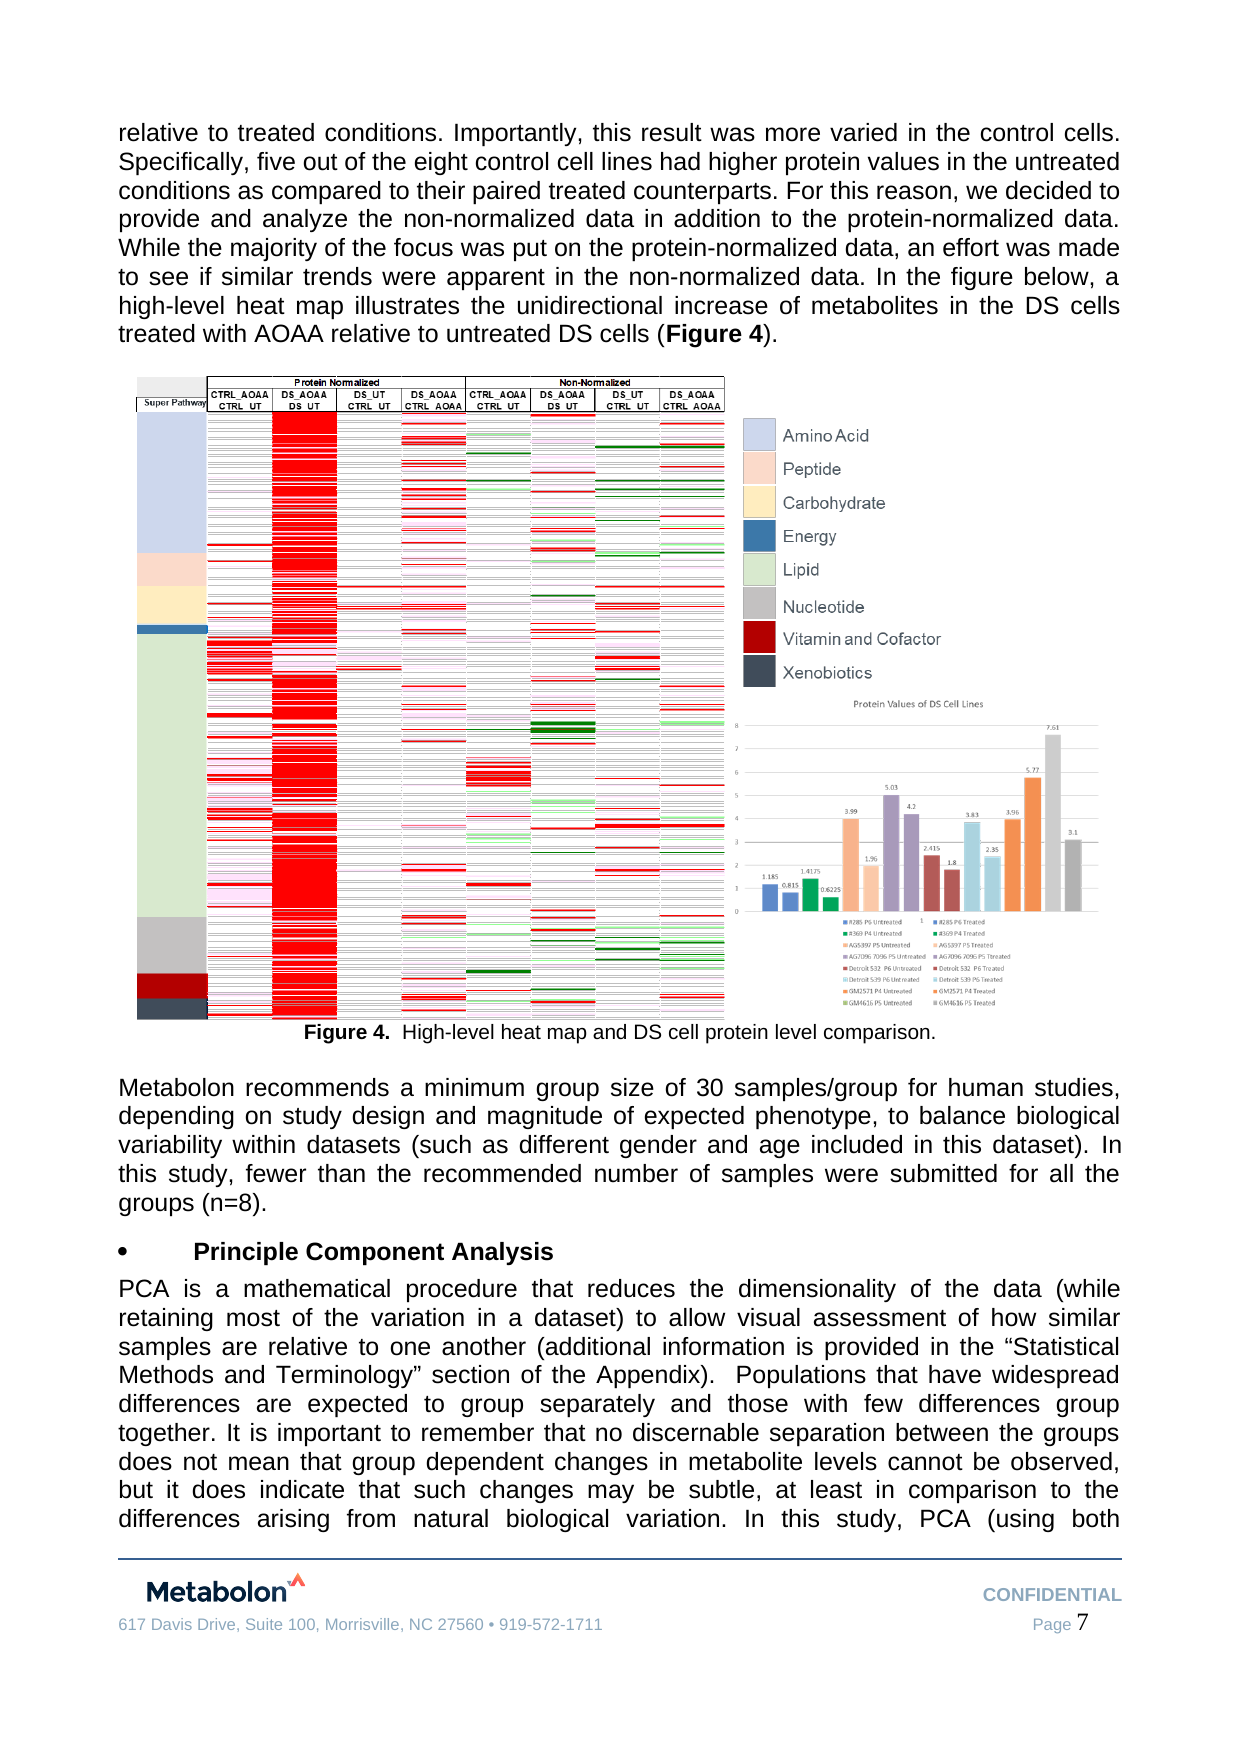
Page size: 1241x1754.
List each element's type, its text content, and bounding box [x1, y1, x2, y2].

subtitle Principle Component Analysis [118, 1237, 1122, 1266]
picture [133, 376, 1107, 1020]
picture [147, 1572, 306, 1602]
text Metabolon recommends a minimum group size of 30 samples/group for human studies, depending on study design and magnitude of expected phenotype, to balance biological variability within datasets (such as different gender and age included in this dataset). In this study, fewer than the recommended number of samples were submitted for all the groups (n=8). [118, 1072, 1122, 1216]
text Figure 4. High-level heat map and DS cell protein level comparison. [118, 1020, 1122, 1044]
text PCA is a mathematical procedure that reduces the dimensionality of the data (while retaining most of the variation in a dataset) to allow visual assessment of how similar samples are relative to one another (additional information is provided in the “Statistical Methods and Terminology” section of the Appendix). Populations that have widespread differences are expected to group separately and those with few differences group together. It is important to remember that no discernable separation between the groups does not mean that group dependent changes in metabolite levels cannot be observed, but it does indicate that such changes may be subtle, at least in comparison to the differences arising from natural biological variation. In this study, PCA (using both [118, 1274, 1122, 1533]
text relative to treated conditions. Importantly, this result was more varied in the control cells. Specifically, five out of the eight control cell lines had higher protein values in the untreated conditions as compared to their paired treated counterparts. For this reason, we decided to provide and analyze the non-normalized data in addition to the protein-normalized data. While the majority of the focus was put on the protein-normalized data, an effort was made to see if similar trends were apparent in the non-normalized data. In the figure below, a high-level heat map illustrates the unidirectional increase of metabolites in the DS cells treated with AOAA relative to untreated DS cells (Figure 4). [118, 118, 1122, 348]
